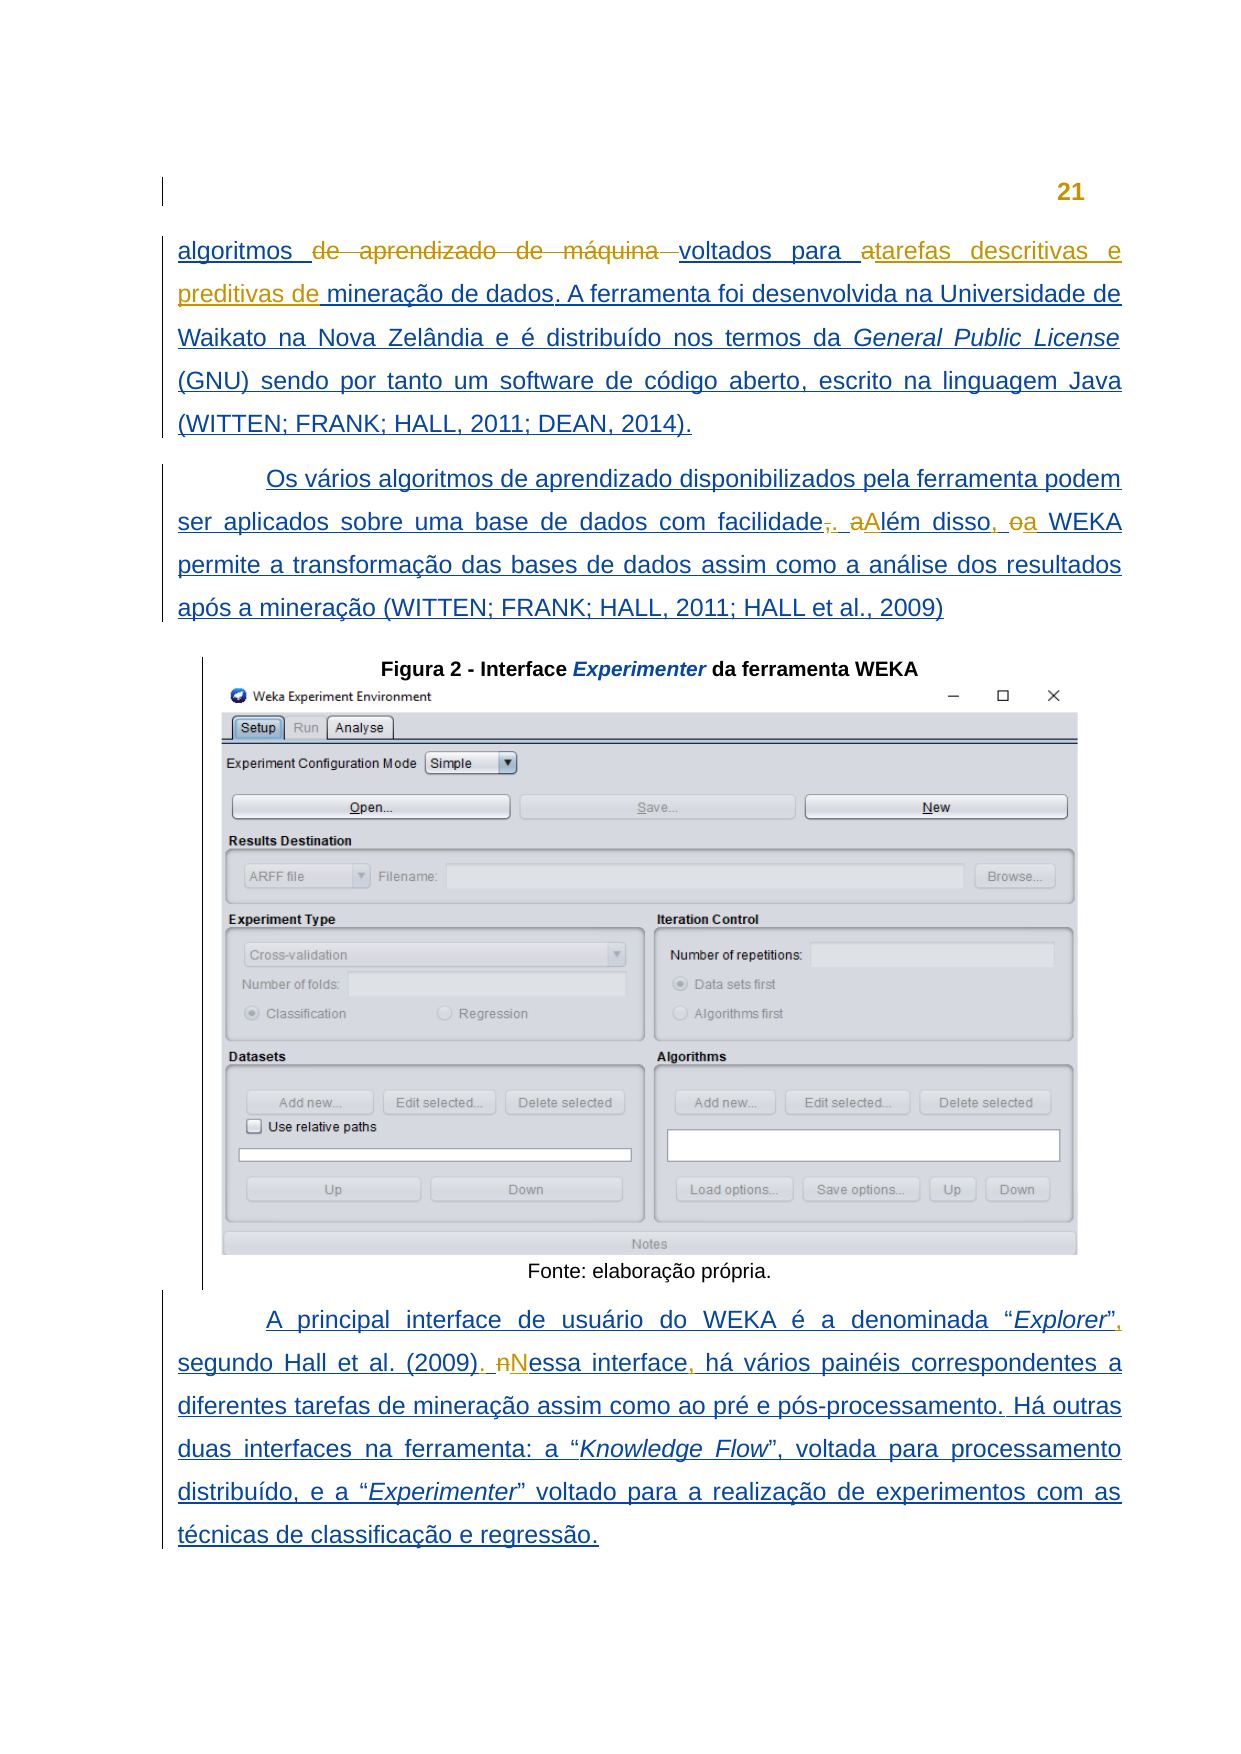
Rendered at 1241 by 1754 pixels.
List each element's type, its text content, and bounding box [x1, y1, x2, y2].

text A Waikato Enviroment for Knowledge Analysis (WEKA) é uma das mais populares ferramentas de descoberta de conhecimento, possui uma coleção de algoritmos voltados para tarefas descritivas e preditivas de mineração de dados. A ferramenta foi desenvolvida na Universidade de Waikato na Nova Zelândia e é distribuído nos termos da General Public License (GNU) sendo por tanto um software de código aberto, escrito na linguagem Java (WITTEN; FRANK; HALL, 2011; DEAN, 2014). [177, 392, 1122, 437]
text distribuído, e a “Experimenter” voltado para a realização de experimentos com as [177, 1460, 1122, 1502]
text [217, 1283, 1082, 1290]
text A Waikato Enviroment for Knowledge Analysis (WEKA) é uma das mais populares ferramentas de descoberta de conhecimento, possui uma coleção de algoritmos voltados para tarefas descritivas e preditivas de mineração de dados. A ferramenta foi desenvolvida na Universidade de Waikato na Nova Zelândia e é distribuído nos termos da General Public License (GNU) sendo por tanto um software de código aberto, escrito na linguagem Java (WITTEN; FRANK; HALL, 2011; DEAN, 2014). [177, 236, 1122, 304]
picture [221, 681, 1078, 1255]
text Figura 2 - Interface Experimenter da ferramenta WEKA [217, 657, 1082, 681]
text técnicas de classificação e regressão. [177, 1503, 1122, 1549]
text A Waikato Enviroment for Knowledge Analysis (WEKA) é uma das mais populares ferramentas de descoberta de conhecimento, possui uma coleção de algoritmos voltados para tarefas descritivas e preditivas de mineração de dados. A ferramenta foi desenvolvida na Universidade de Waikato na Nova Zelândia e é distribuído nos termos da General Public License (GNU) sendo por tanto um software de código aberto, escrito na linguagem Java (WITTEN; FRANK; HALL, 2011; DEAN, 2014). [177, 305, 1122, 391]
text A principal interface de usuário do WEKA é a denominada “Explorer”, segundo Hall et al. (2009). Nessa interface, há vários painéis correspondentes a diferentes tarefas de mineração assim como ao pré e pós-processamento. Há outras duas interfaces na ferramenta: a “Knowledge Flow”, voltada para processamento [177, 648, 1122, 1459]
text Os vários algoritmos de aprendizado disponibilizados pela ferramenta podem ser aplicados sobre uma base de dados com facilidade. Além disso, a WEKA permite a transformação das bases de dados assim como a análise dos resultados [177, 464, 1122, 575]
text Fonte: elaboração própria. [217, 681, 1082, 1283]
text após a mineração (WITTEN; FRANK; HALL, 2011; HALL et al., 2009) [177, 576, 1122, 622]
